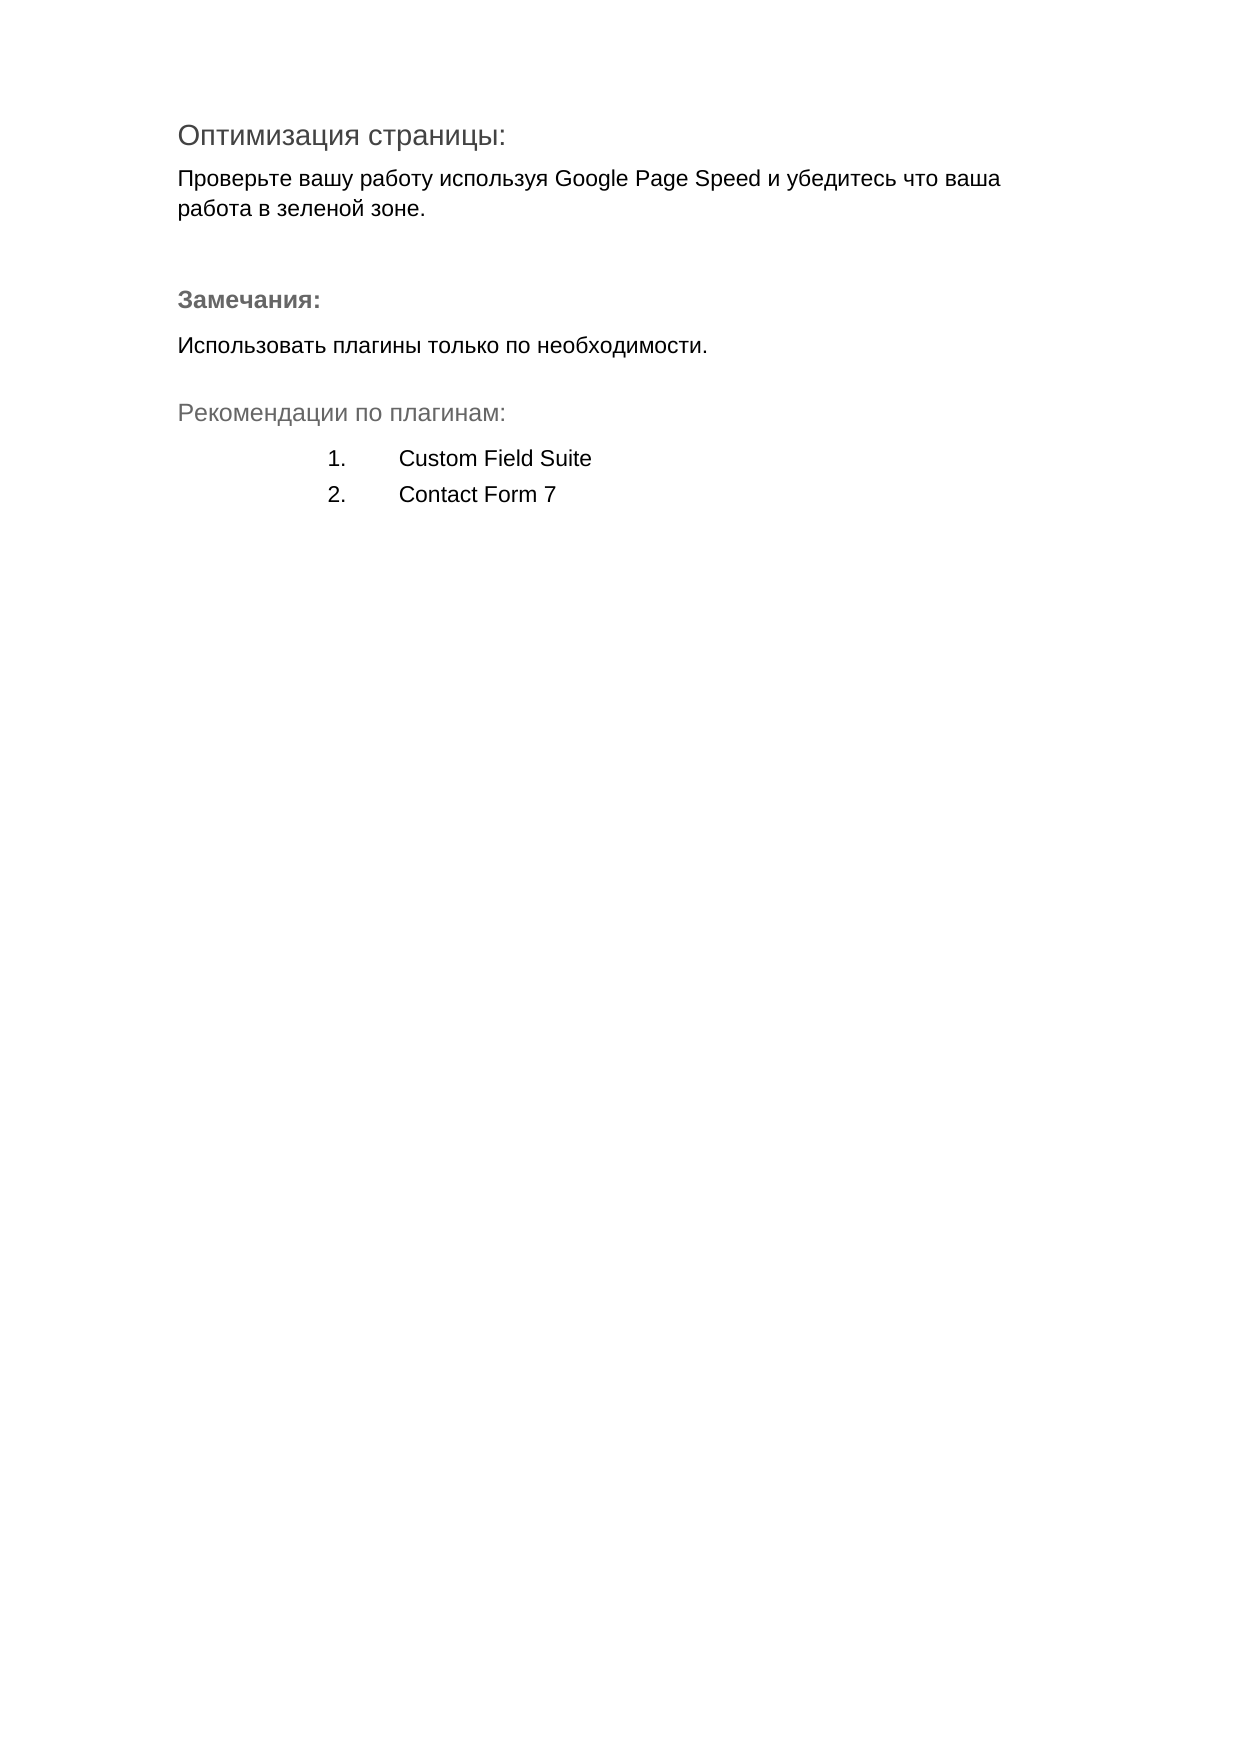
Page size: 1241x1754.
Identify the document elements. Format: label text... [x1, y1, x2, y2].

text Использовать плагины только по необходимости. [177, 332, 1019, 359]
list Contact Form 7 [327, 481, 1019, 508]
subtitle Замечания: [177, 285, 1019, 313]
text Проверьте вашу работу используя Google Page Speed и убедитесь что ваша работа в зеленой зоне. [177, 165, 1019, 222]
subtitle Рекомендации по плагинам: [177, 398, 1019, 426]
list Custom Field Suite [327, 445, 1019, 472]
subtitle Оптимизация страницы: [177, 118, 1019, 152]
